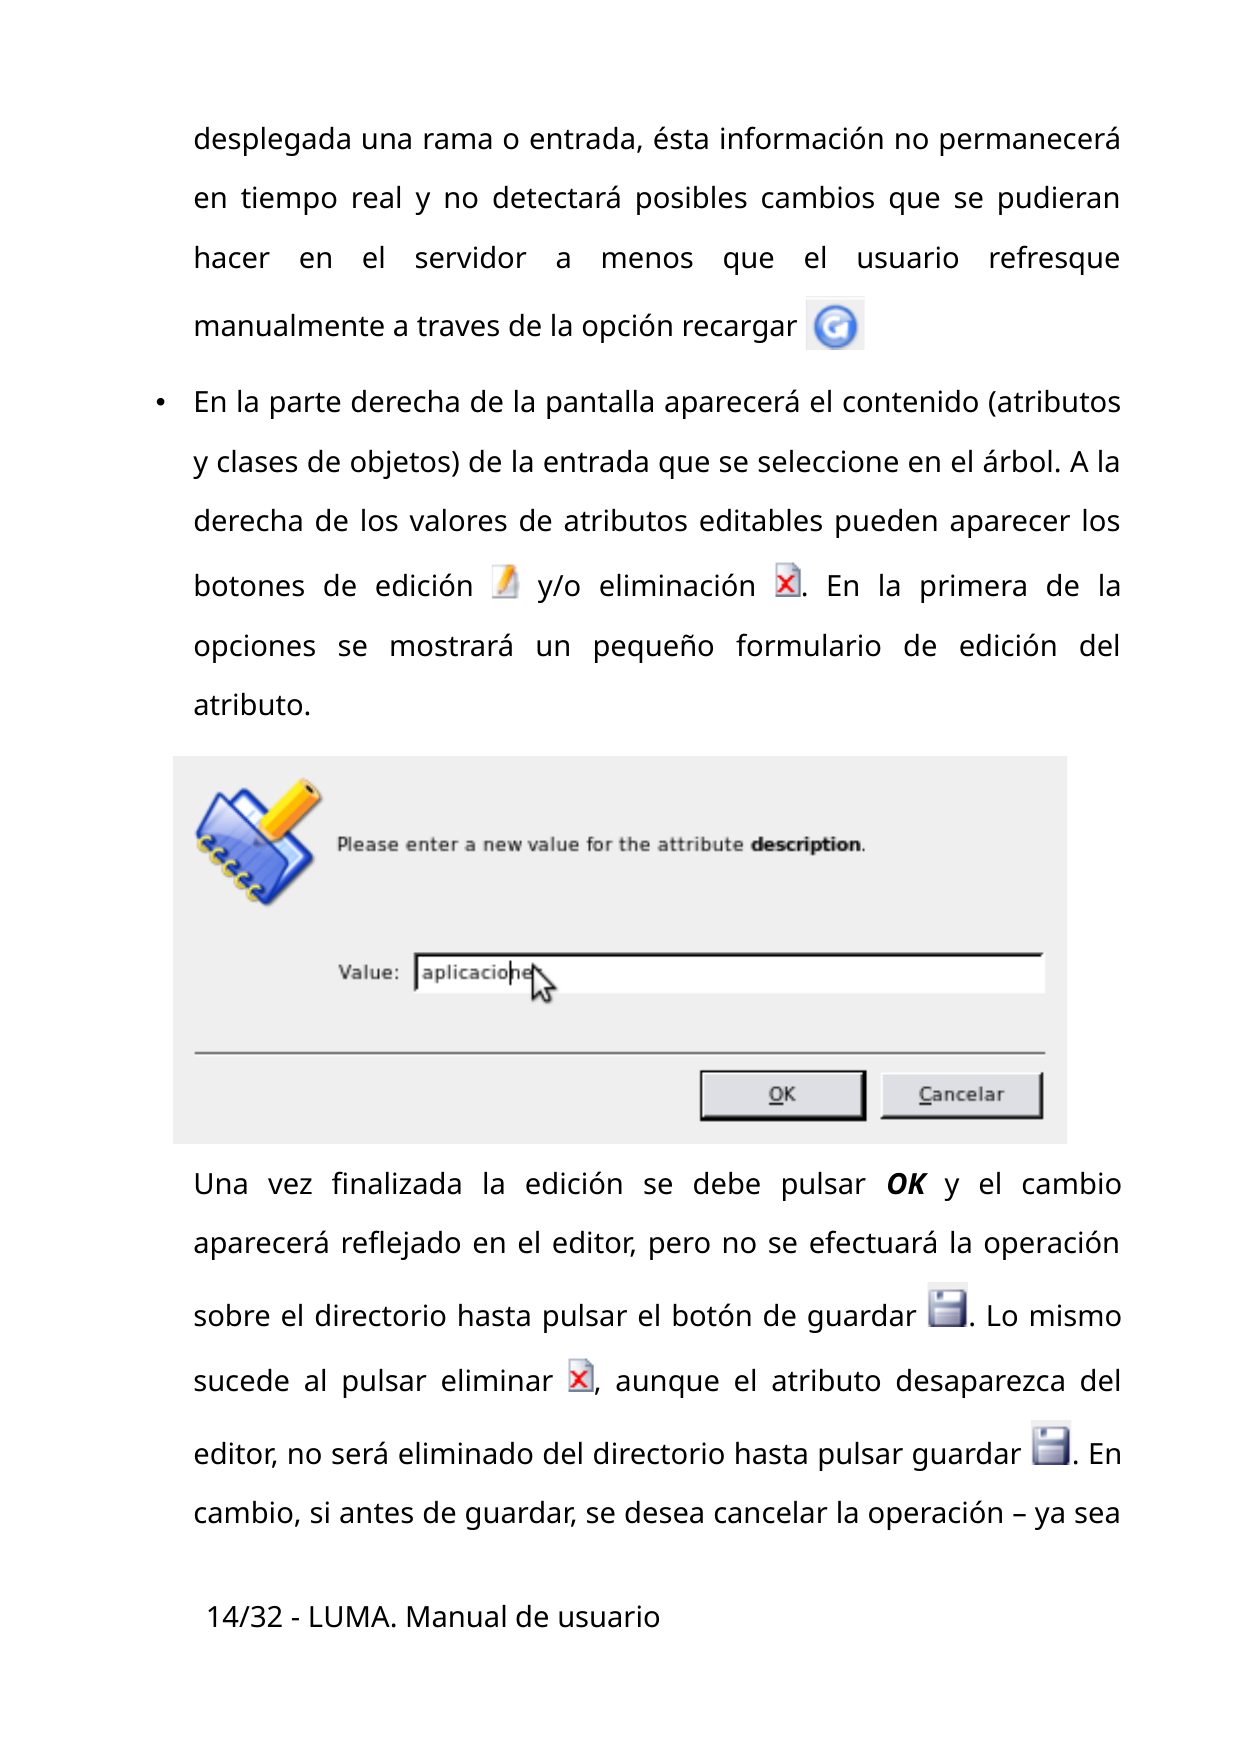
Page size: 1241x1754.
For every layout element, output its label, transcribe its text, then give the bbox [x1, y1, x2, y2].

picture [927, 1282, 968, 1327]
list desplegada una rama o entrada, ésta información no permanecerá en tiempo real y no detectará posibles cambios que se pudieran hacer en el servidor a menos que el usuario refresque manualmente a traves de la opción recargar [156, 118, 1122, 349]
picture [173, 756, 1068, 1144]
picture [774, 560, 801, 597]
picture [1031, 1420, 1072, 1465]
picture [567, 1355, 594, 1392]
list En la parte derecha de la pantalla aparecerá el contenido (atributos y clases de objetos) de la entrada que se seleccione en el árbol. A la derecha de los valores de atributos editables pueden aparecer los botones de edición y/o eliminación . En la primera de la opciones se mostrará un pequeño formulario de edición del atributo. [156, 382, 1122, 724]
picture [491, 561, 520, 601]
picture [805, 296, 865, 350]
list Una vez finalizada la edición se debe pulsar OK y el cambio aparecerá reflejado en el editor, pero no se efectuará la operación sobre el directorio hasta pulsar el botón de guardar . Lo mismo sucede al pulsar eliminar , aunque el atributo desaparezca del editor, no será eliminado del directorio hasta pulsar guardar . En cambio, si antes de guardar, se desea cancelar la operación – ya sea [156, 756, 1122, 1532]
